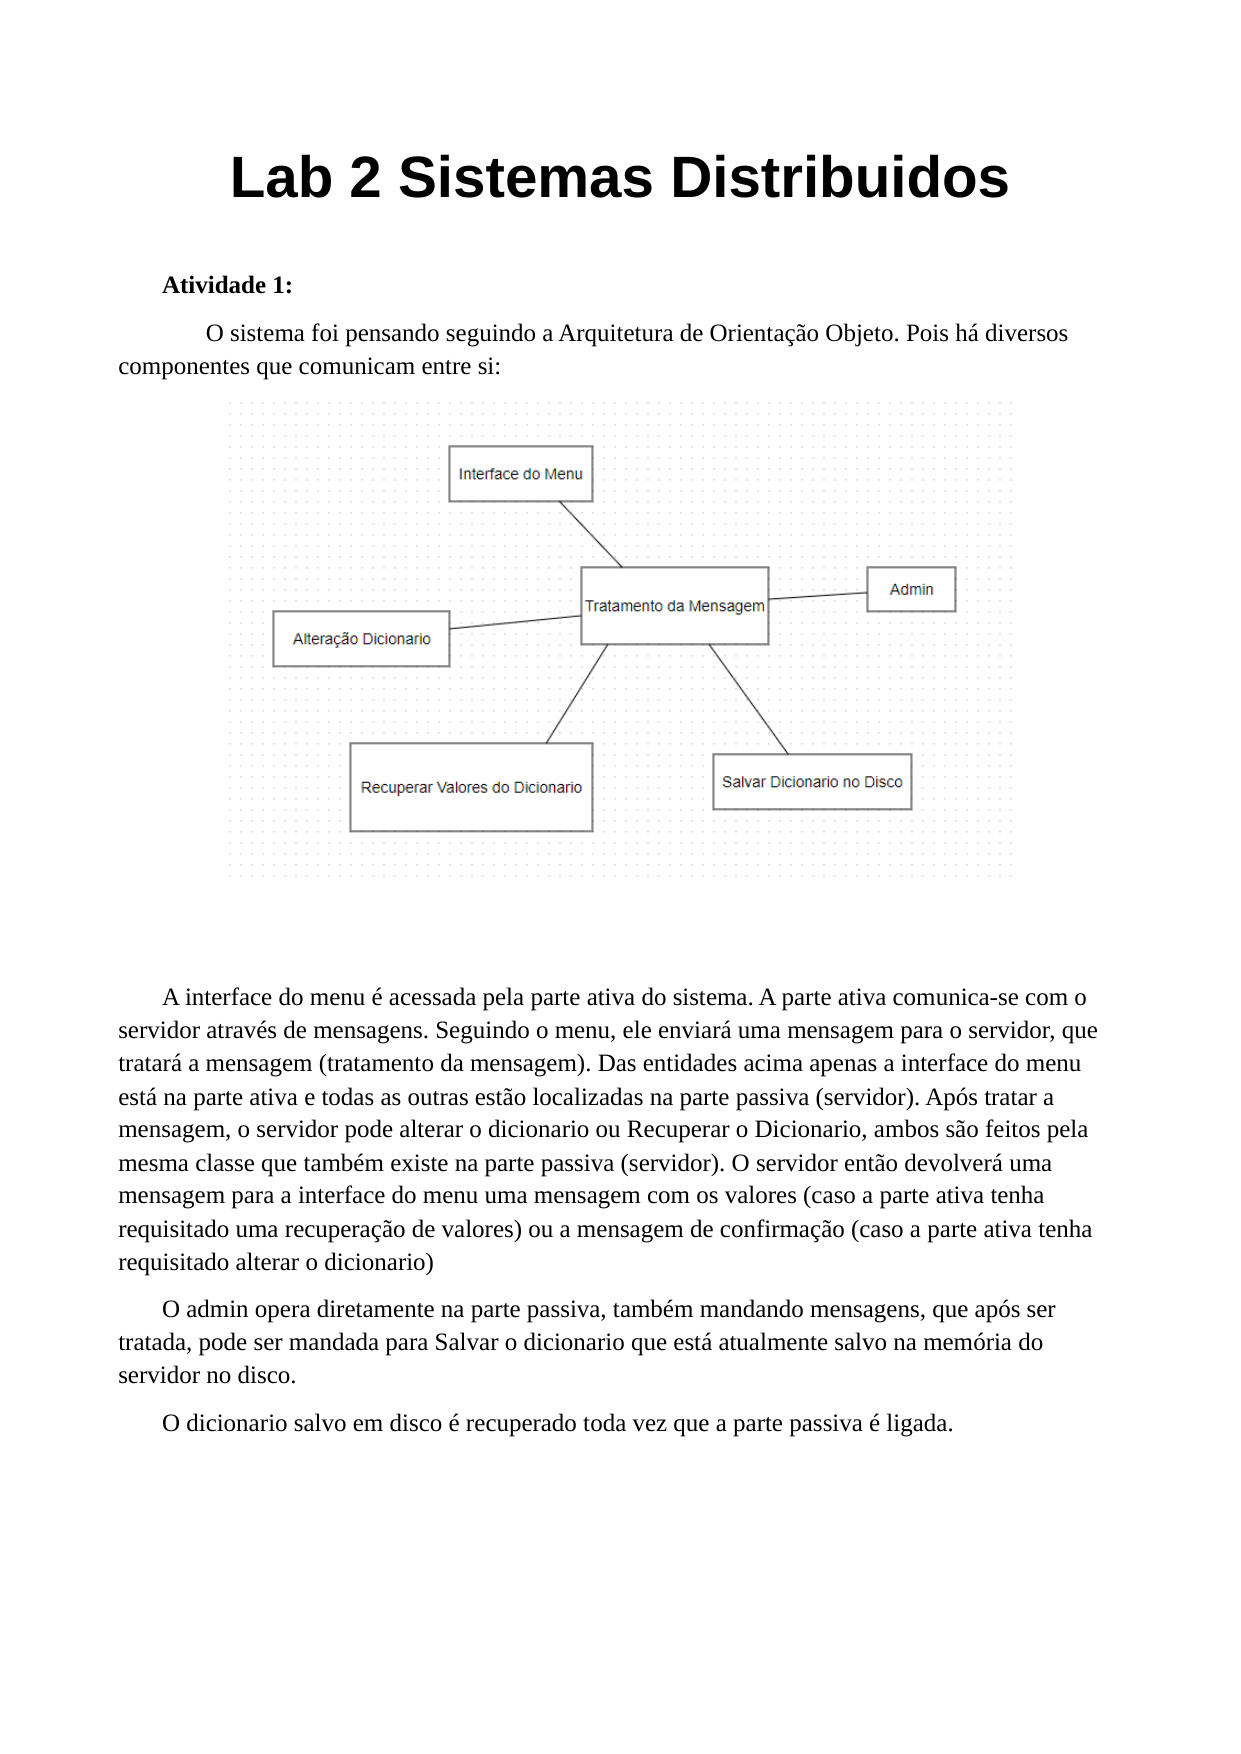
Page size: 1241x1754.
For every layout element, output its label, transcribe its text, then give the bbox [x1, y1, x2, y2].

picture [224, 398, 1016, 883]
text O dicionario salvo em disco é recuperado toda vez que a parte passiva é ligada. [118, 1408, 1122, 1437]
text O sistema foi pensando seguindo a Arquitetura de Orientação Objeto. Pois há diversos componentes que comunicam entre si: [118, 318, 1122, 380]
text O admin opera diretamente na parte passiva, também mandando mensagens, que após ser tratada, pode ser mandada para Salvar o dicionario que está atualmente salvo na memória do servidor no disco. [118, 1294, 1122, 1389]
text A interface do menu é acessada pela parte ativa do sistema. A parte ativa comunica-se com o servidor através de mensagens. Seguindo o menu, ele enviará uma mensagem para o servidor, que tratará a mensagem (tratamento da mensagem). Das entidades acima apenas a interface do menu está na parte ativa e todas as outras estão localizadas na parte passiva (servidor). Após tratar a mensagem, o servidor pode alterar o dicionario ou Recuperar o Dicionario, ambos são feitos pela mesma classe que também existe na parte passiva (servidor). O servidor então devolverá uma mensagem para a interface do menu uma mensagem com os valores (caso a parte ativa tenha requisitado uma recuperação de valores) ou a mensagem de confirmação (caso a parte ativa tenha requisitado alterar o dicionario) [118, 982, 1122, 1275]
text Atividade 1: [118, 270, 1122, 299]
title Lab 2 Sistemas Distribuidos [118, 143, 1122, 210]
